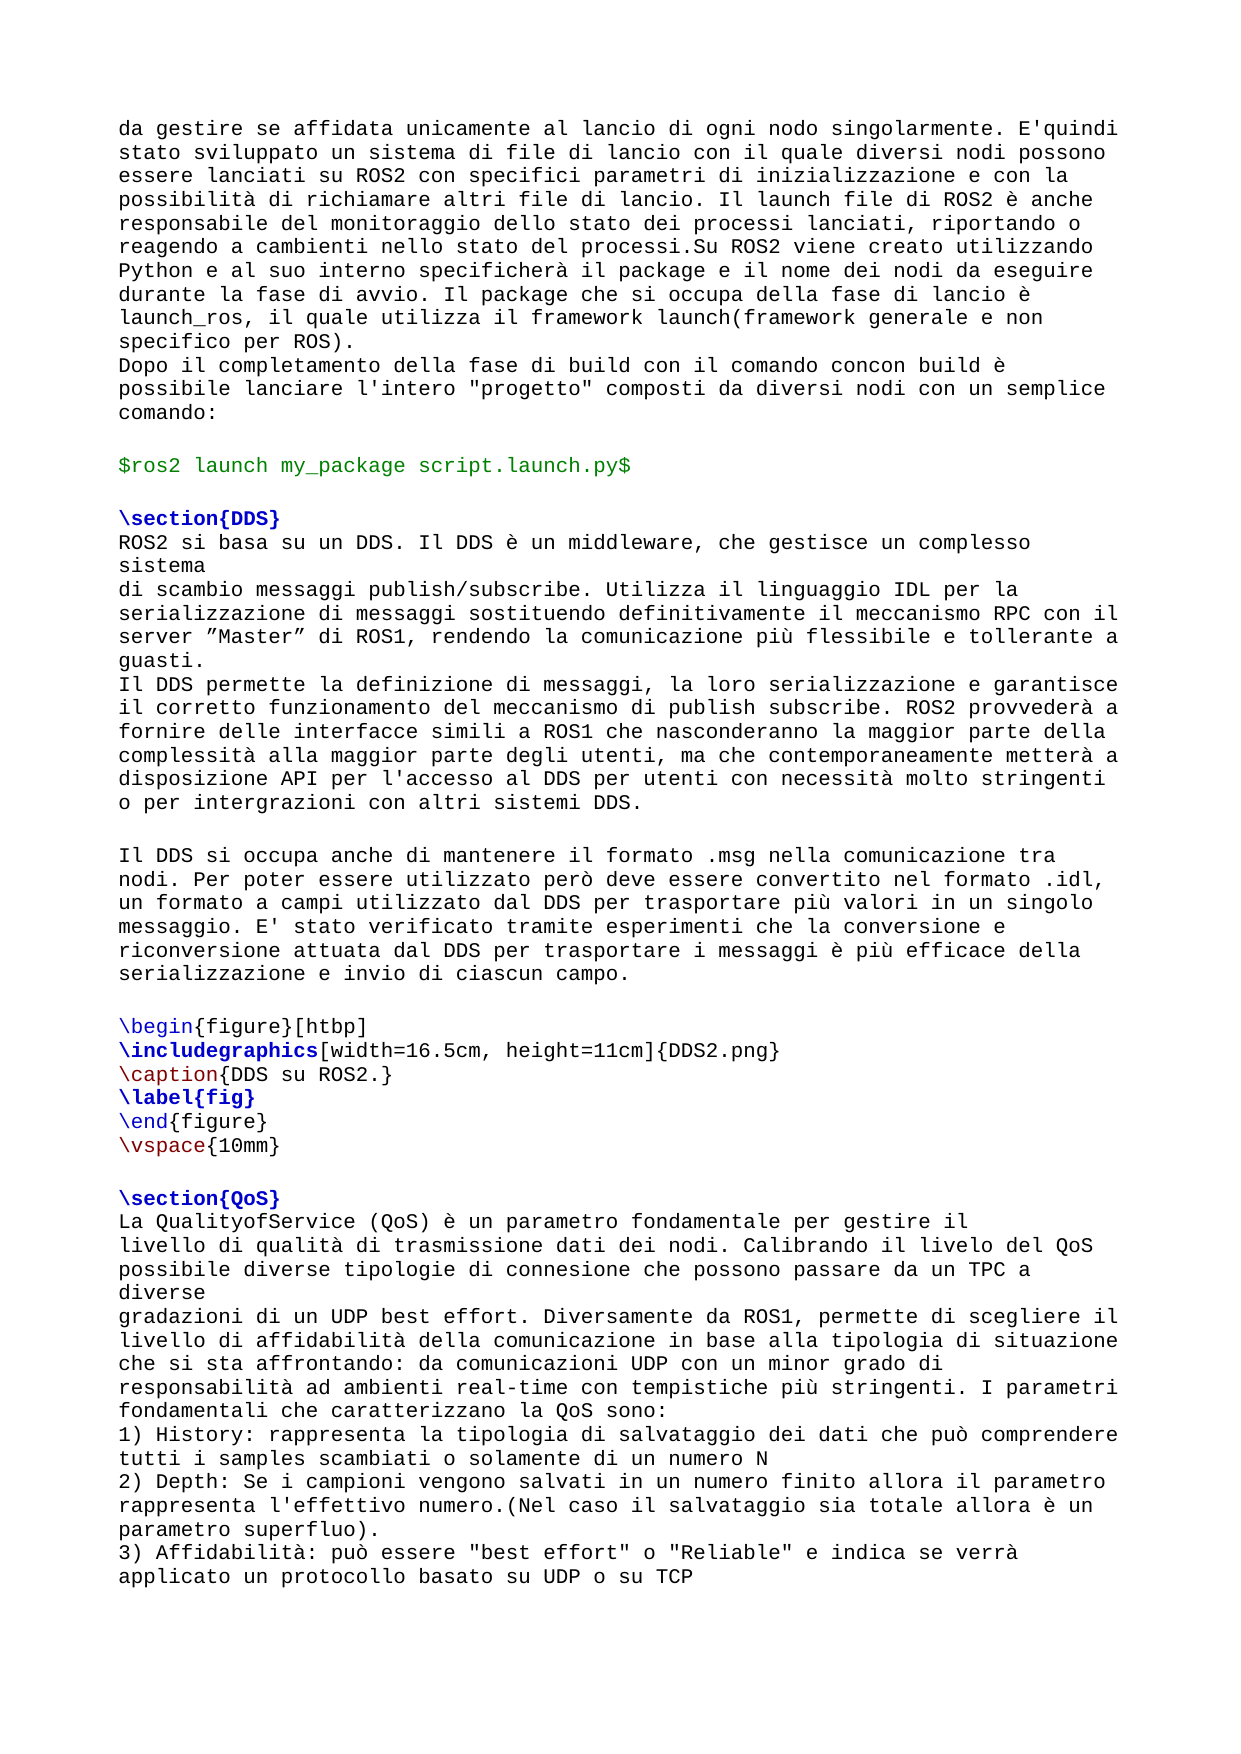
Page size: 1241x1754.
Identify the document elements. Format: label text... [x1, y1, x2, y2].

text \includegraphics[width=16.5cm, height=11cm]{DDS2.png} [118, 1040, 1122, 1064]
text \begin{figure}[htbp] [118, 1016, 1122, 1040]
text 3) Affidabilità: può essere "best effort" o "Reliable" e indica se verrà applicato un protocollo basato su UDP o su TCP [118, 1542, 1122, 1590]
text 1) History: rappresenta la tipologia di salvataggio dei dati che può comprendere tutti i samples scambiati o solamente di un numero N [118, 1424, 1122, 1471]
text \end{figure} [118, 1111, 1122, 1134]
text $ros2 launch my_package script.launch.py$ [118, 455, 1122, 479]
text Dopo il completamento della fase di build con il comando concon build è possibile lanciare l'intero "progetto" composti da diversi nodi con un semplice comando: [118, 354, 1122, 426]
text da gestire se affidata unicamente al lancio di ogni nodo singolarmente. E'quindi stato sviluppato un sistema di file di lancio con il quale diversi nodi possono [118, 118, 1122, 165]
text ROS2 si basa su un DDS. Il DDS è un middleware, che gestisce un complesso sistema [118, 532, 1122, 579]
text La QualityofService (QoS) è un parametro fondamentale per gestire il [118, 1211, 1122, 1235]
text Il DDS si occupa anche di mantenere il formato .msg nella comunicazione tra nodi. Per poter essere utilizzato però deve essere convertito nel formato .idl, un formato a campi utilizzato dal DDS per trasportare più valori in un singolo messaggio. E' stato verificato tramite esperimenti che la conversione e riconversione attuata dal DDS per trasportare i messaggi è più efficace della serializzazione e invio di ciascun campo. [118, 845, 1122, 987]
text gradazioni di un UDP best effort. Diversamente da ROS1, permette di scegliere il livello di affidabilità della comunicazione in base alla tipologia di situazione che si sta affrontando: da comunicazioni UDP con un minor grado di responsabilità ad ambienti real-time con tempistiche più stringenti. I parametri fondamentali che caratterizzano la QoS sono: [118, 1306, 1122, 1424]
text Il DDS permette la definizione di messaggi, la loro serializzazione e garantisce [118, 674, 1122, 697]
text \section{QoS} [118, 1188, 1122, 1211]
text il corretto funzionamento del meccanismo di publish subscribe. ROS2 provvederà a fornire delle interfacce simili a ROS1 che nasconderanno la maggior parte della complessità alla maggior parte degli utenti, ma che contemporaneamente metterà a disposizione API per l'accesso al DDS per utenti con necessità molto stringenti o per intergrazioni con altri sistemi DDS. [118, 697, 1122, 816]
text \section{DDS} [118, 508, 1122, 532]
text di scambio messaggi publish/subscribe. Utilizza il linguaggio IDL per la serializzazione di messaggi sostituendo definitivamente il meccanismo RPC con il server ”Master” di ROS1, rendendo la comunicazione più flessibile e tollerante a guasti. [118, 579, 1122, 674]
text 2) Depth: Se i campioni vengono salvati in un numero finito allora il parametro rappresenta l'effettivo numero.(Nel caso il salvataggio sia totale allora è un parametro superfluo). [118, 1471, 1122, 1542]
text \caption{DDS su ROS2.} [118, 1064, 1122, 1087]
text \vspace{10mm} [118, 1134, 1122, 1158]
text essere lanciati su ROS2 con specifici parametri di inizializzazione e con la possibilità di richiamare altri file di lancio. Il launch file di ROS2 è anche responsabile del monitoraggio dello stato dei processi lanciati, riportando o reagendo a cambienti nello stato del processi.Su ROS2 viene creato utilizzando Python e al suo interno specificherà il package e il nome dei nodi da eseguire durante la fase di avvio. Il package che si occupa della fase di lancio è launch_ros, il quale utilizza il framework launch(framework generale e non specifico per ROS). [118, 165, 1122, 354]
text \label{fig} [118, 1087, 1122, 1111]
text possibile diverse tipologie di connesione che possono passare da un TPC a diverse [118, 1259, 1122, 1306]
text livello di qualità di trasmissione dati dei nodi. Calibrando il livelo del QoS [118, 1235, 1122, 1259]
